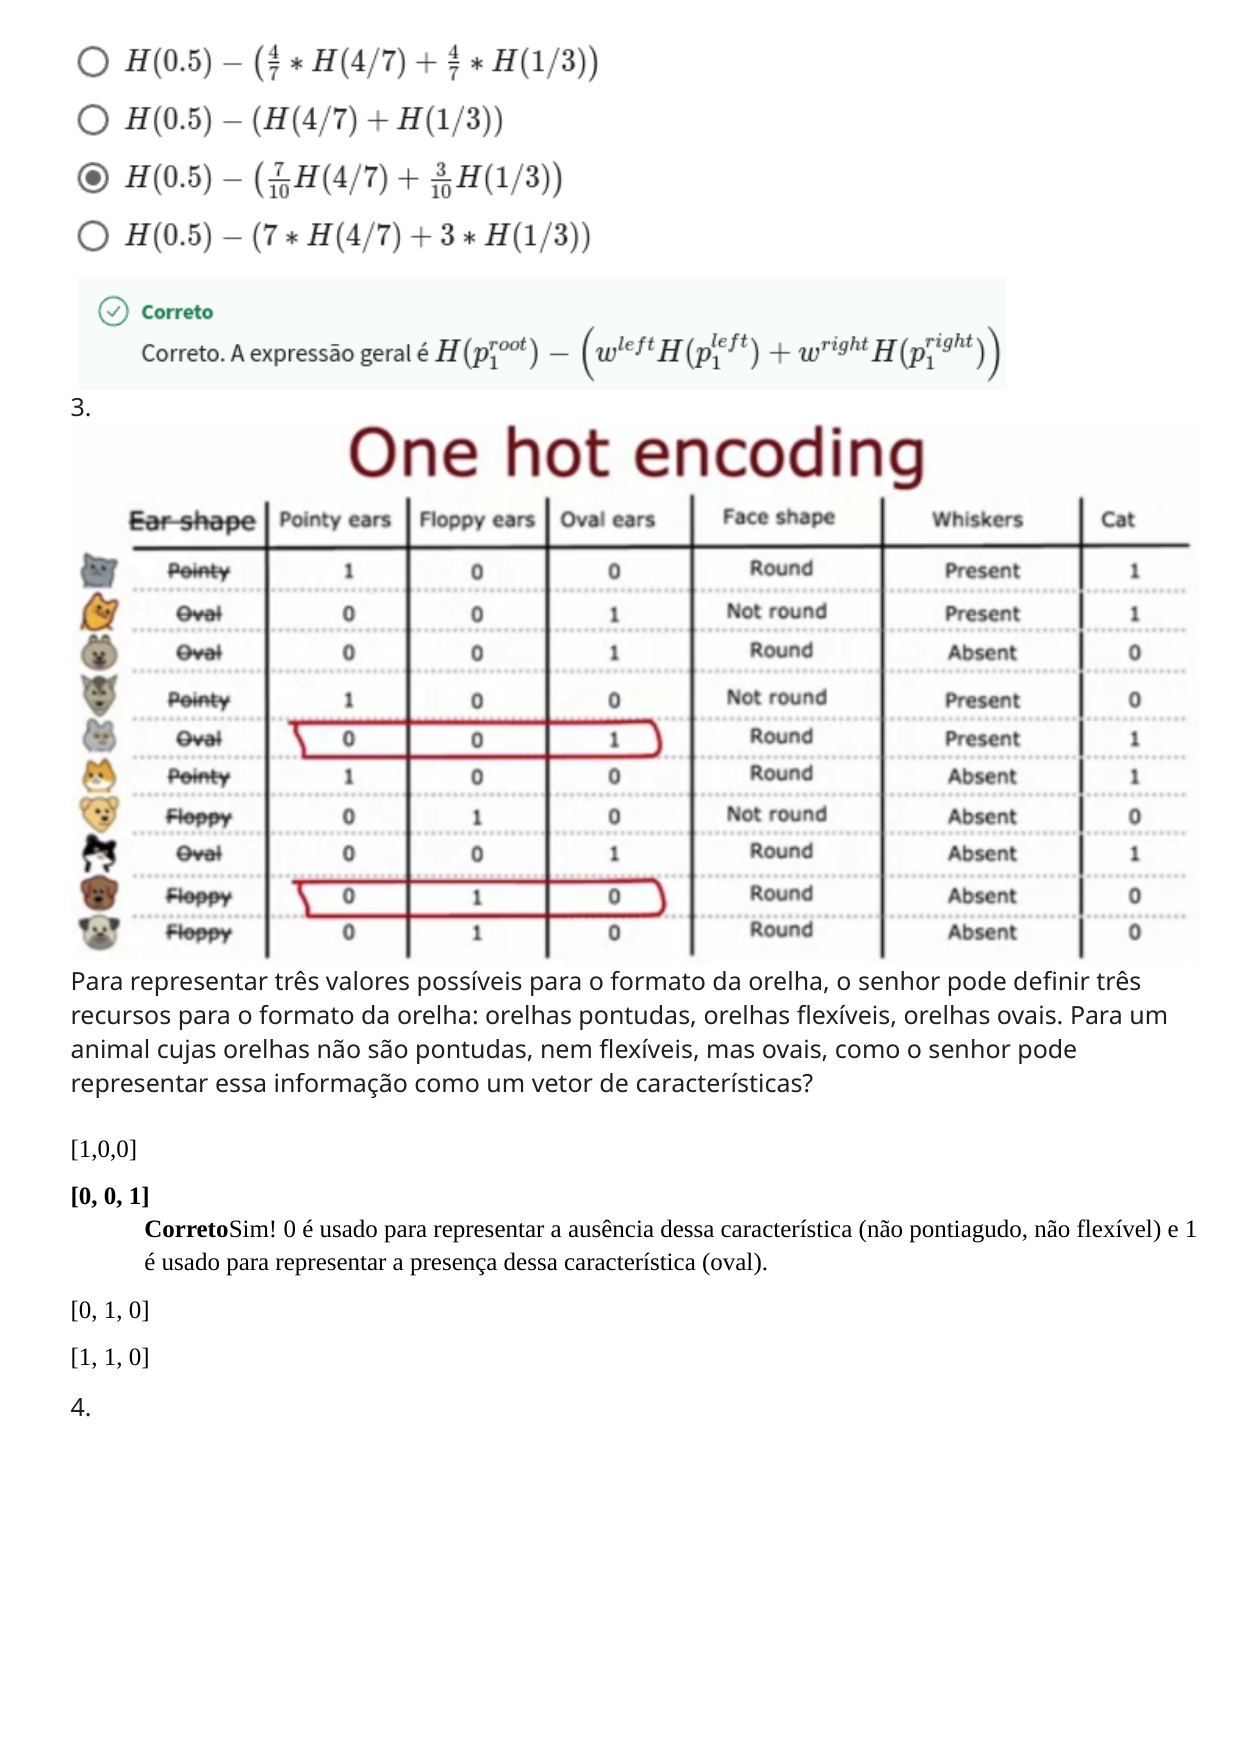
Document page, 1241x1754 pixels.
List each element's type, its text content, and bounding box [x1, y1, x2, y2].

picture [70, 423, 1200, 964]
text [0, 0, 1] CorretoSim! 0 é usado para representar a ausência dessa característica (não pontiagudo, não flexível) e 1 é usado para representar a presença dessa característica (oval). [70, 1181, 1199, 1276]
text Para representar três valores possíveis para o formato da orelha, o senhor pode definir três recursos para o formato da orelha: orelhas pontudas, orelhas flexíveis, orelhas ovais. Para um animal cujas orelhas não são pontudas, nem flexíveis, mas ovais, como o senhor pode representar essa informação como um vetor de características? [70, 964, 1199, 1099]
text 3. [70, 389, 1199, 423]
text [1,0,0] [70, 1134, 1199, 1162]
picture [70, 41, 1007, 390]
text [1, 1, 0] [70, 1342, 1199, 1371]
text 4. [70, 1390, 1199, 1424]
text [0, 1, 0] [70, 1295, 1199, 1324]
